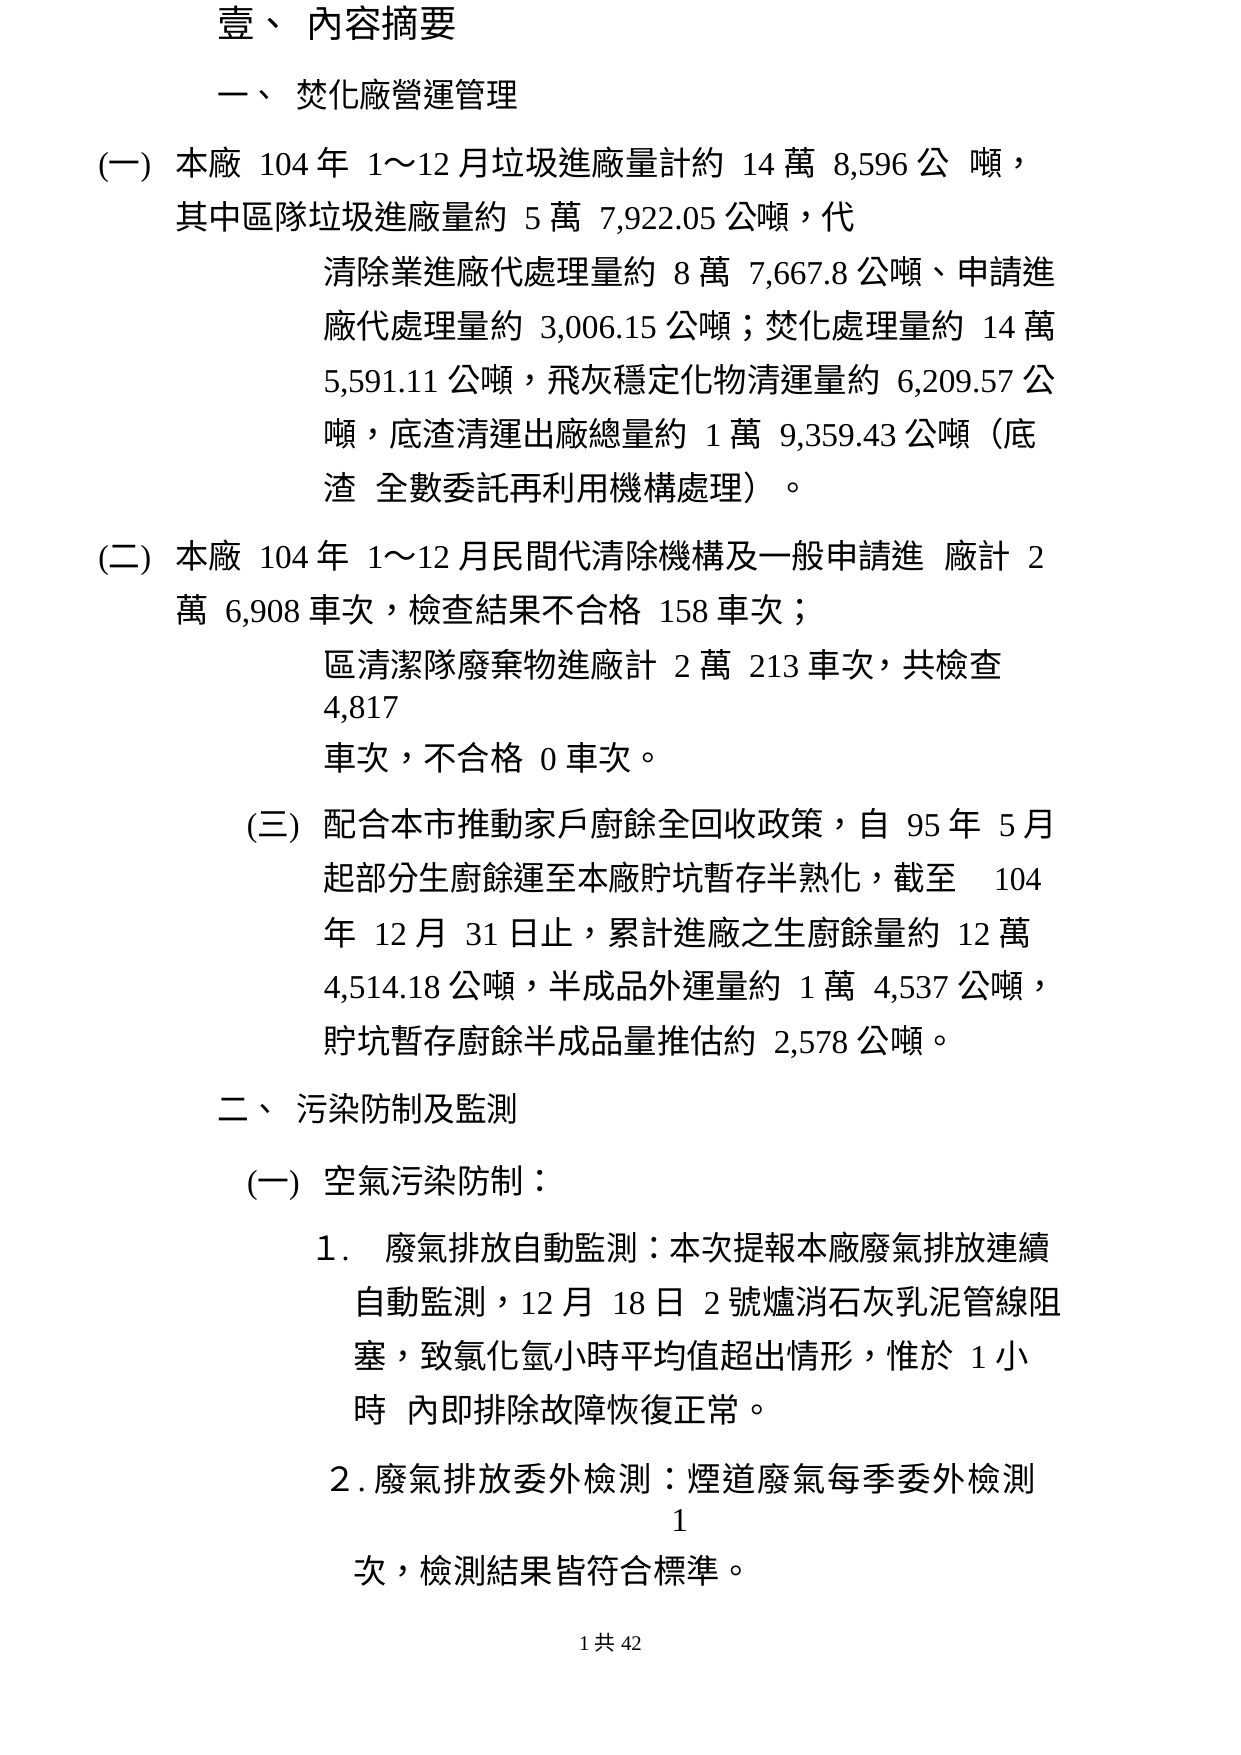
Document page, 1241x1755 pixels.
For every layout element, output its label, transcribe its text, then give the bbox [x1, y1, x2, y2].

text ２. 廢氣排放委外檢測：煙道廢氣每季委外檢測 1 [307, 1452, 1052, 1539]
text 一、 焚化廠營運管理 [217, 69, 1066, 117]
text 區清潔隊廢棄物進廠計 2 萬 213 車次，共檢查 4,817 [323, 639, 1066, 726]
text 噸，底渣清運出廠總量約 1 萬 9,359.43 公噸（底渣 全數委託再利用機構處理）。 [323, 408, 1066, 510]
text (一) 空氣污染防制： [247, 1155, 1066, 1203]
text 車次，不合格 0 車次。 [323, 732, 1066, 780]
text 4,514.18 公噸，半成品外運量約 1 萬 4,537 公噸， [323, 960, 1066, 1008]
text 貯坑暫存廚餘半成品量推估約 2,578 公噸。 二、 污染防制及監測 [217, 1014, 1004, 1131]
text 廠代處理量約 3,006.15 公噸；焚化處理量約 14 萬 [323, 300, 1066, 348]
text 自動監測，12 月 18 日 2 號爐消石灰乳泥管線阻 [353, 1276, 1066, 1324]
subtitle 壹、 內容摘要 [217, 0, 1066, 47]
text 5,591.11 公噸，飛灰穩定化物清運量約 6,209.57 公 [323, 354, 1066, 402]
text (三) 配合本市推動家戶廚餘全回收政策，自 95 年 5 月 [247, 798, 1066, 846]
text 塞，致氯化氫小時平均值超出情形，惟於 1 小時 內即排除故障恢復正常。 [353, 1330, 1053, 1432]
text １. 廢氣排放自動監測：本次提報本廠廢氣排放連續 [307, 1222, 1052, 1270]
text (一) 本廠 104 年 1～12 月垃圾進廠量計約 14 萬 8,596 公 噸，其中區隊垃圾進廠量約 5 萬 7,922.05 公噸，代 [98, 137, 1053, 239]
text 清除業進廠代處理量約 8 萬 7,667.8 公噸、申請進 [323, 246, 1066, 294]
text 年 12 月 31 日止，累計進廠之生廚餘量約 12 萬 [323, 906, 1066, 954]
text 次，檢測結果皆符合標準。 [353, 1544, 1066, 1593]
text (二) 本廠 104 年 1～12 月民間代清除機構及一般申請進 廠計 2 萬 6,908 車次，檢查結果不合格 158 車次； [98, 530, 1053, 632]
text 起部分生廚餘運至本廠貯坑暫存半熟化，截至 104 [323, 852, 1066, 900]
